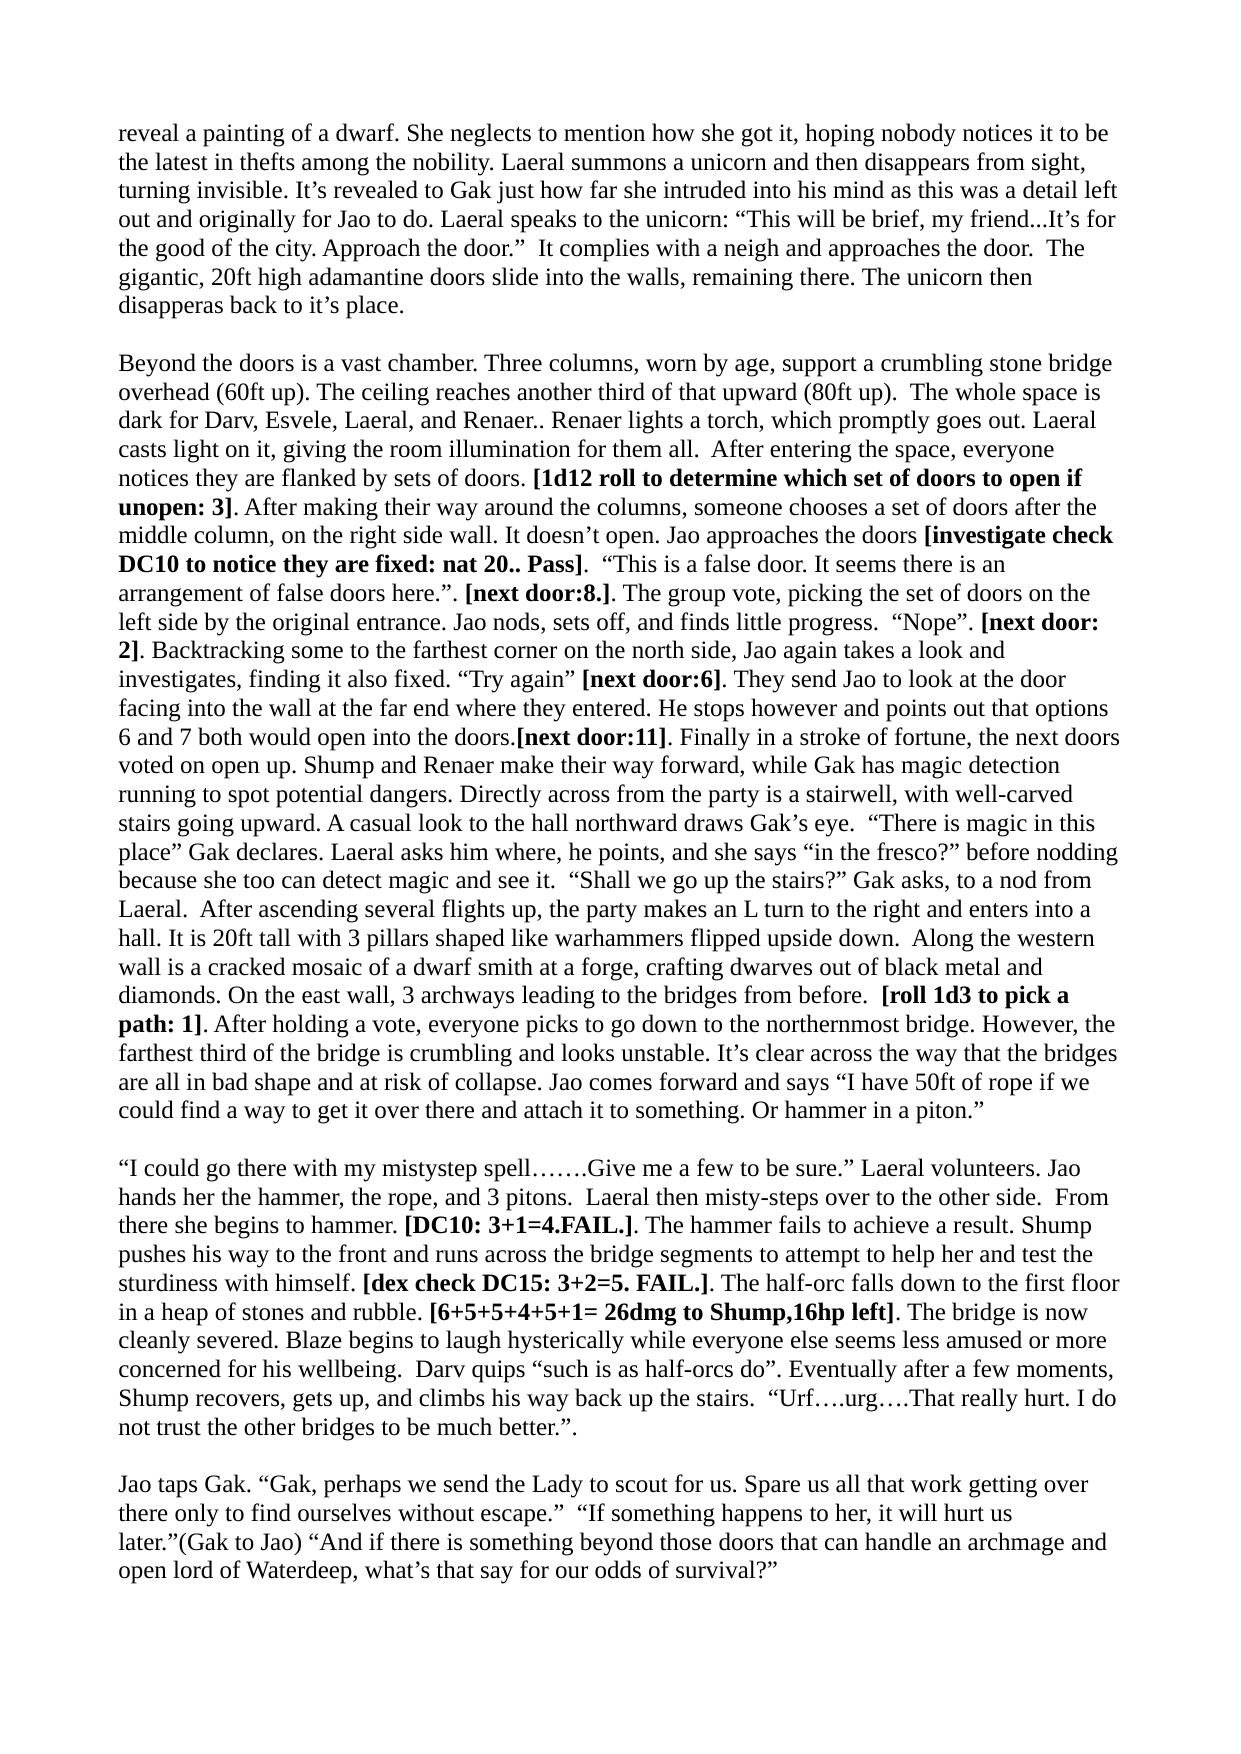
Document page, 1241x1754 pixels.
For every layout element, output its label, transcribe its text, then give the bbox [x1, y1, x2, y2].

text Jao taps Gak. “Gak, perhaps we send the Lady to scout for us. Spare us all that work getting over there only to find ourselves without escape.” “If something happens to her, it will hurt us later.”(Gak to Jao) “And if there is something beyond those doors that can handle an archmage and open lord of Waterdeep, what’s that say for our odds of survival?” [118, 1469, 1122, 1584]
text reveal a painting of a dwarf. She neglects to mention how she got it, hoping nobody notices it to be the latest in thefts among the nobility. Laeral summons a unicorn and then disappears from sight, turning invisible. It’s revealed to Gak just how far she intruded into his mind as this was a detail left out and originally for Jao to do. Laeral speaks to the unicorn: “This will be brief, my friend...It’s for the good of the city. Approach the door.” It complies with a neigh and approaches the door. The gigantic, 20ft high adamantine doors slide into the walls, remaining there. The unicorn then disapperas back to it’s place. [118, 118, 1122, 319]
text “I could go there with my mistystep spell…….Give me a few to be sure.” Laeral volunteers. Jao hands her the hammer, the rope, and 3 pitons. Laeral then misty-steps over to the other side. From there she begins to hammer. [DC10: 3+1=4.FAIL.]. The hammer fails to achieve a result. Shump pushes his way to the front and runs across the bridge segments to attempt to help her and test the sturdiness with himself. [dex check DC15: 3+2=5. FAIL.]. The half-orc falls down to the first floor in a heap of stones and rubble. [6+5+5+4+5+1= 26dmg to Shump,16hp left]. The bridge is now cleanly severed. Blaze begins to laugh hysterically while everyone else seems less amused or more concerned for his wellbeing. Darv quips “such is as half-orcs do”. Eventually after a few moments, Shump recovers, gets up, and climbs his way back up the stairs. “Urf….urg….That really hurt. I do not trust the other bridges to be much better.”. [118, 1153, 1122, 1441]
text Beyond the doors is a vast chamber. Three columns, worn by age, support a crumbling stone bridge overhead (60ft up). The ceiling reaches another third of that upward (80ft up). The whole space is dark for Darv, Esvele, Laeral, and Renaer.. Renaer lights a torch, which promptly goes out. Laeral casts light on it, giving the room illumination for them all. After entering the space, everyone notices they are flanked by sets of doors. [1d12 roll to determine which set of doors to open if unopen: 3]. After making their way around the columns, someone chooses a set of doors after the middle column, on the right side wall. It doesn’t open. Jao approaches the doors [investigate check DC10 to notice they are fixed: nat 20.. Pass]. “This is a false door. It seems there is an arrangement of false doors here.”. [next door:8.]. The group vote, picking the set of doors on the left side by the original entrance. Jao nods, sets off, and finds little progress. “Nope”. [next door: 2]. Backtracking some to the farthest corner on the north side, Jao again takes a look and investigates, finding it also fixed. “Try again” [next door:6]. They send Jao to look at the door facing into the wall at the far end where they entered. He stops however and points out that options 6 and 7 both would open into the doors.[next door:11]. Finally in a stroke of fortune, the next doors voted on open up. Shump and Renaer make their way forward, while Gak has magic detection running to spot potential dangers. Directly across from the party is a stairwell, with well-carved stairs going upward. A casual look to the hall northward draws Gak’s eye. “There is magic in this place” Gak declares. Laeral asks him where, he points, and she says “in the fresco?” before nodding because she too can detect magic and see it. “Shall we go up the stairs?” Gak asks, to a nod from Laeral. After ascending several flights up, the party makes an L turn to the right and enters into a hall. It is 20ft tall with 3 pillars shaped like warhammers flipped upside down. Along the western wall is a cracked mosaic of a dwarf smith at a forge, crafting dwarves out of black metal and diamonds. On the east wall, 3 archways leading to the bridges from before. [roll 1d3 to pick a path: 1]. After holding a vote, everyone picks to go down to the northernmost bridge. However, the farthest third of the bridge is crumbling and looks unstable. It’s clear across the way that the bridges are all in bad shape and at risk of collapse. Jao comes forward and says “I have 50ft of rope if we could find a way to get it over there and attach it to something. Or hammer in a piton.” [118, 348, 1122, 1124]
